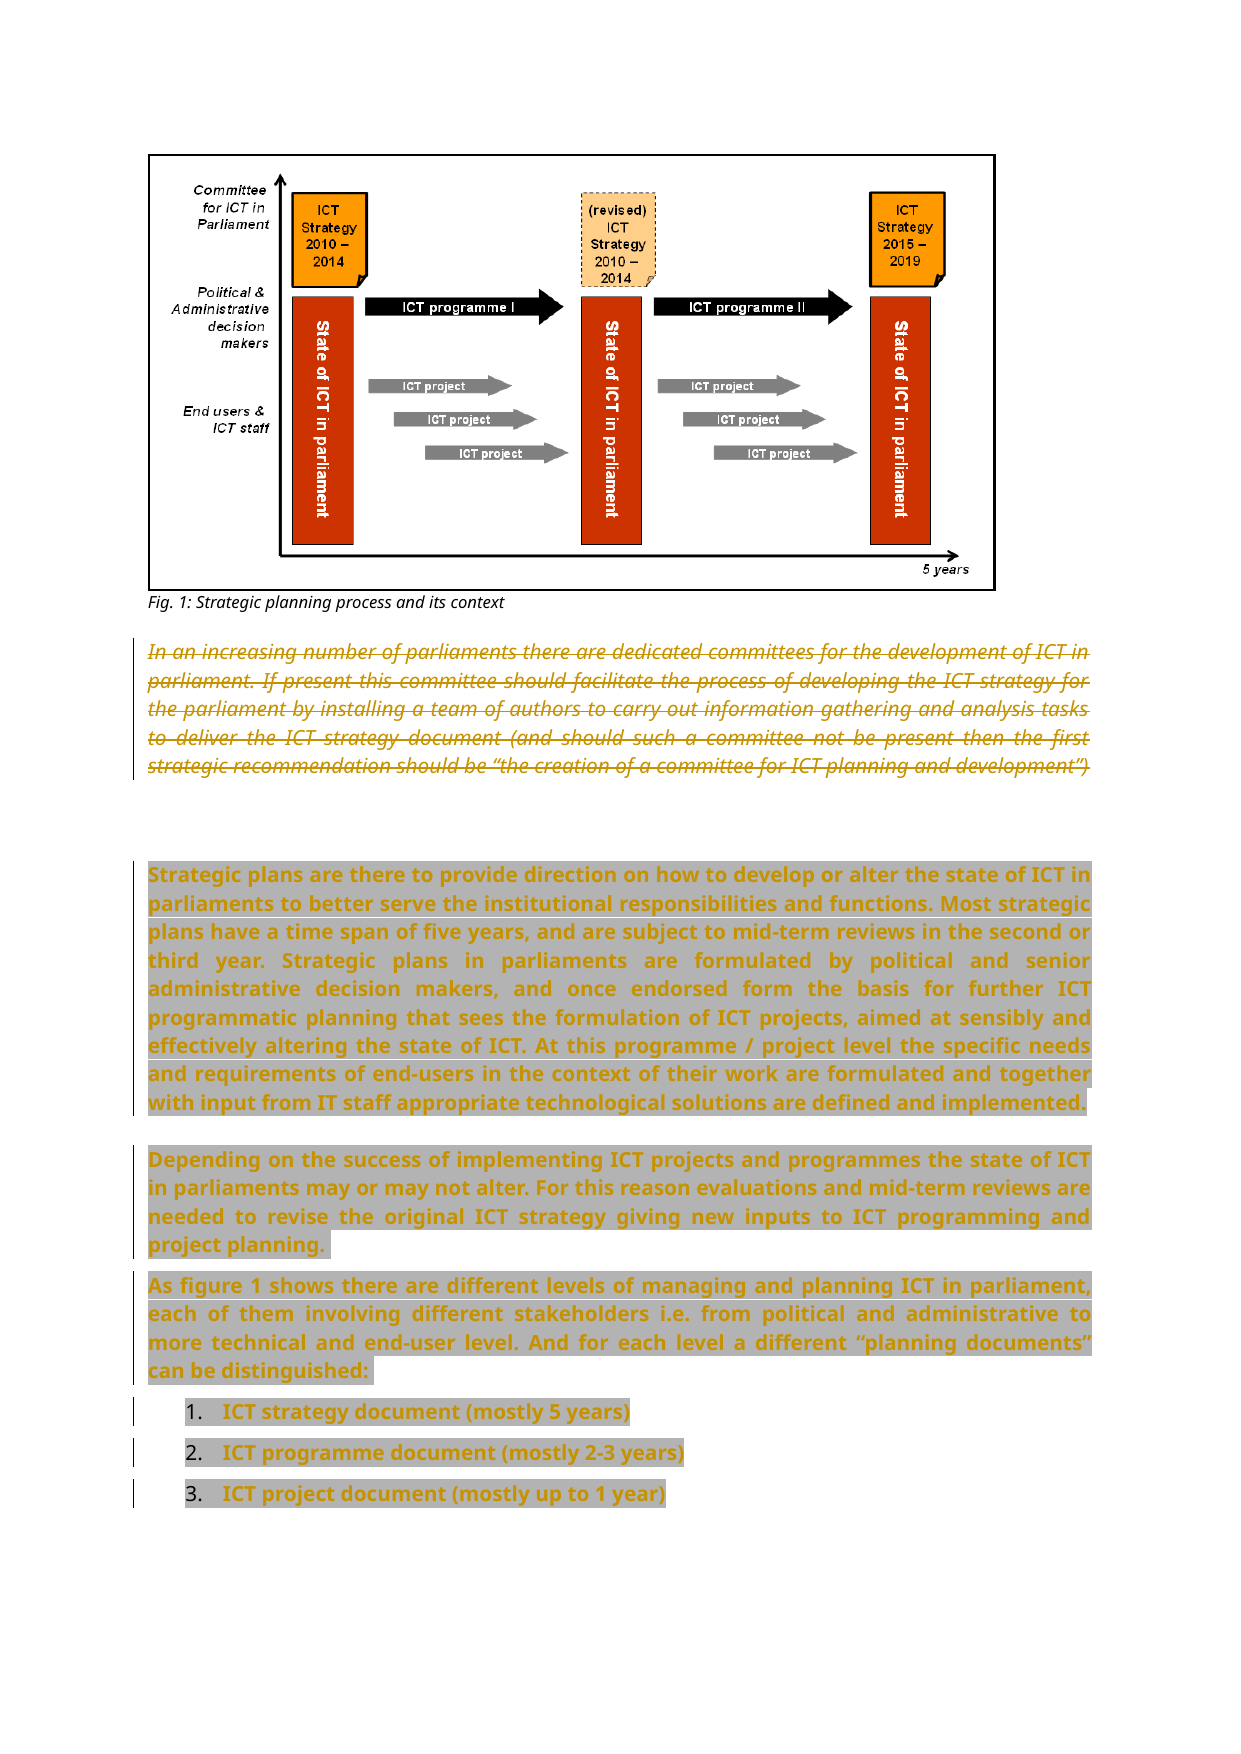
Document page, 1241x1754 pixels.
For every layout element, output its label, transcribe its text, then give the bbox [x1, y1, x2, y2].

text Depending on the success of implementing ICT projects and programmes the state of ICT in parliaments may or may not alter. For this reason evaluations and mid-term reviews are needed to revise the original ICT strategy giving new inputs to ICT programming and project planning. [148, 1145, 1092, 1259]
list ICT project document (mostly up to 1 year) [185, 1479, 1092, 1508]
list ICT programme document (mostly 2-3 years) [185, 1438, 1092, 1467]
text As figure 1 shows there are different levels of managing and planning ICT in parliament, each of them involving different stakeholders i.e. from political and administrative to more technical and end-user level. And for each level a different “planning documents” can be distinguished: [148, 1271, 1092, 1385]
text Strategic plans are there to provide direction on how to develop or alter the state of ICT in parliaments to better serve the institutional responsibilities and functions. Most strategic plans have a time span of five years, and are subject to mid-term reviews in the second or third year. Strategic plans in parliaments are formulated by political and senior administrative decision makers, and once endorsed form the basis for further ICT programmatic planning that sees the formulation of ICT projects, aimed at sensibly and effectively altering the state of ICT. At this programme / project level the specific needs and requirements of end-users in the context of their work are formulated and together with input from IT staff appropriate technological solutions are defined and implemented. [148, 861, 1092, 1116]
picture [164, 163, 979, 582]
list ICT strategy document (mostly 5 years) [185, 1397, 1092, 1426]
text Fig. 1: Strategic planning process and its context [148, 591, 1092, 613]
